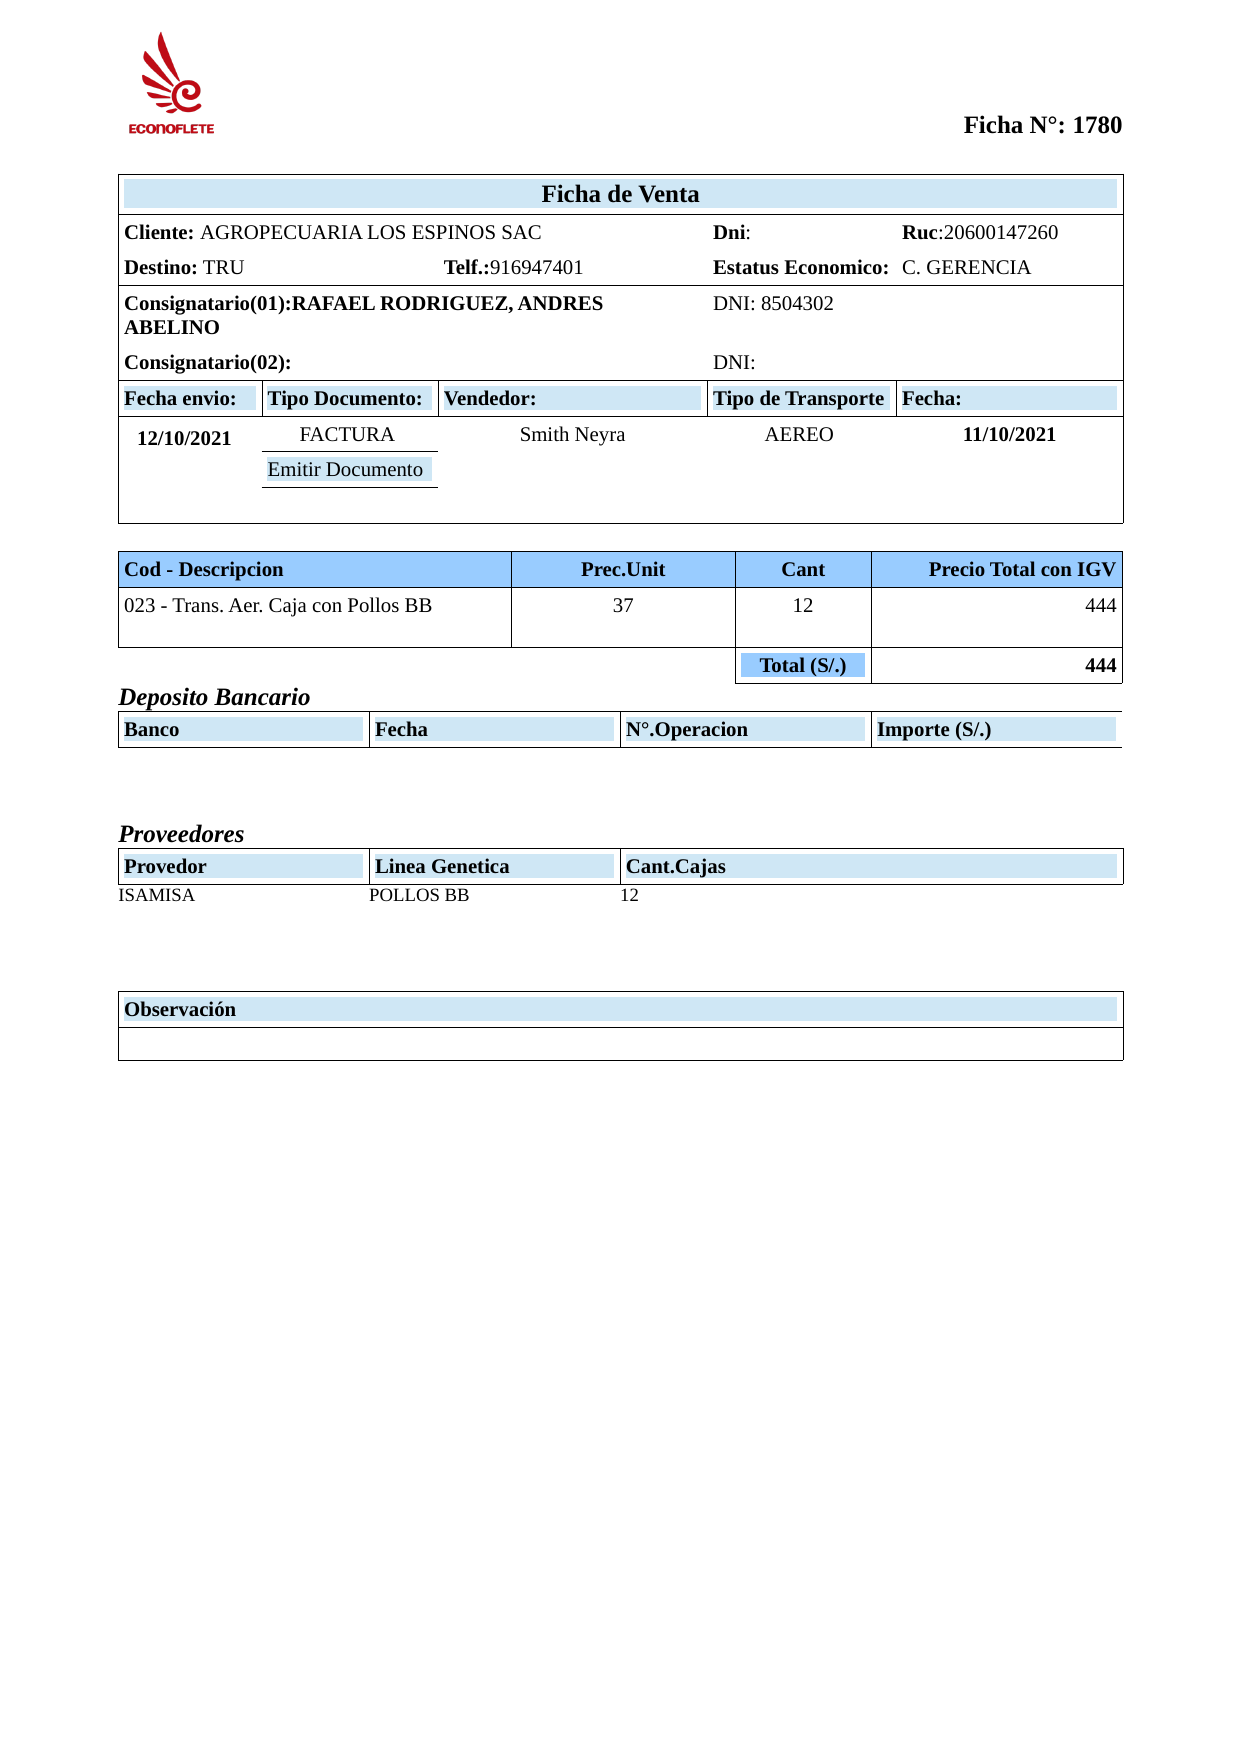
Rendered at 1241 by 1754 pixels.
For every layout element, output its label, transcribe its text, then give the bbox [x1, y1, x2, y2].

table_header Observación [119, 992, 1123, 1027]
table_cell C. GERENCIA [896, 249, 1123, 285]
table_cell [369, 795, 620, 819]
table_cell Emitir Documento [262, 452, 438, 487]
table_cell DNI: [707, 345, 1123, 380]
table_cell [118, 771, 369, 795]
table_cell Dni: [707, 215, 896, 249]
table_cell AEREO [707, 417, 896, 523]
text Deposito Bancario [118, 682, 1122, 711]
table_cell Fecha: [897, 381, 1123, 416]
table_cell ISAMISA [118, 885, 369, 905]
table_cell [871, 748, 1122, 771]
table_cell [262, 488, 438, 523]
table_cell Consignatario(01):RAFAEL RODRIGUEZ, ANDRES ABELINO [119, 286, 707, 344]
table_cell [620, 905, 1123, 927]
table_cell [118, 905, 369, 927]
table_cell Destino: TRU [119, 249, 438, 285]
table_header Cod - Descripcion [119, 552, 511, 587]
table_cell POLLOS BB [369, 885, 620, 905]
table_header Linea Genetica [370, 849, 620, 883]
table_cell [620, 795, 871, 819]
table_cell Tipo Documento: [263, 381, 438, 416]
table_cell [118, 748, 369, 771]
table_cell [620, 771, 871, 795]
table_cell [118, 648, 511, 682]
table_cell [118, 970, 369, 991]
table_cell [620, 927, 1123, 948]
table_header Precio Total con IGV [872, 552, 1122, 587]
table_cell DNI: 8504302 [707, 286, 1123, 344]
table_cell [620, 948, 1123, 970]
table_cell 444 [872, 588, 1122, 647]
table_cell 12 [736, 588, 871, 647]
table_cell Consignatario(02): [119, 345, 707, 380]
table_cell 12 [620, 885, 1123, 905]
table_cell [369, 748, 620, 771]
table_cell [118, 927, 369, 948]
table_cell 444 [872, 648, 1122, 682]
table_cell FACTURA [262, 417, 438, 451]
table_cell [369, 970, 620, 991]
table_cell 12/10/2021 [119, 417, 262, 523]
text Proveedores [118, 819, 1122, 848]
table_header Ficha de Venta [119, 175, 1123, 214]
table_cell [871, 795, 1122, 819]
table_header Banco [119, 712, 369, 747]
table_cell Cliente: AGROPECUARIA LOS ESPINOS SAC [119, 215, 707, 249]
table_cell [369, 771, 620, 795]
table_header Fecha [370, 712, 620, 747]
table_cell Fecha envio: [119, 381, 262, 416]
table_cell Vendedor: [439, 381, 707, 416]
table_cell [119, 1028, 1123, 1060]
table_header Cant.Cajas [621, 849, 1123, 883]
table_cell [369, 905, 620, 927]
table_cell [118, 948, 369, 970]
table_cell [871, 771, 1122, 795]
table_cell [620, 970, 1123, 991]
table_header Cant [736, 552, 871, 587]
table_cell [511, 648, 735, 682]
table_cell Ruc:20600147260 [896, 215, 1123, 249]
table_cell Telf.:916947401 [438, 249, 707, 285]
table_cell Smith Neyra [438, 417, 707, 523]
table_header Provedor [119, 849, 369, 883]
table_header N°.Operacion [621, 712, 871, 747]
table_header Importe (S/.) [872, 712, 1122, 747]
table_cell [369, 927, 620, 948]
table_cell Estatus Economico: [707, 249, 896, 285]
table_cell Total (S/.) [736, 648, 871, 682]
table_cell [118, 795, 369, 819]
table_cell [620, 748, 871, 771]
picture [118, 31, 225, 134]
table_cell 37 [512, 588, 735, 647]
table_cell 11/10/2021 [896, 417, 1123, 523]
table_cell [369, 948, 620, 970]
table_header Prec.Unit [512, 552, 735, 587]
table_cell 023 - Trans. Aer. Caja con Pollos BB [119, 588, 511, 647]
table_cell Tipo de Transporte [708, 381, 896, 416]
